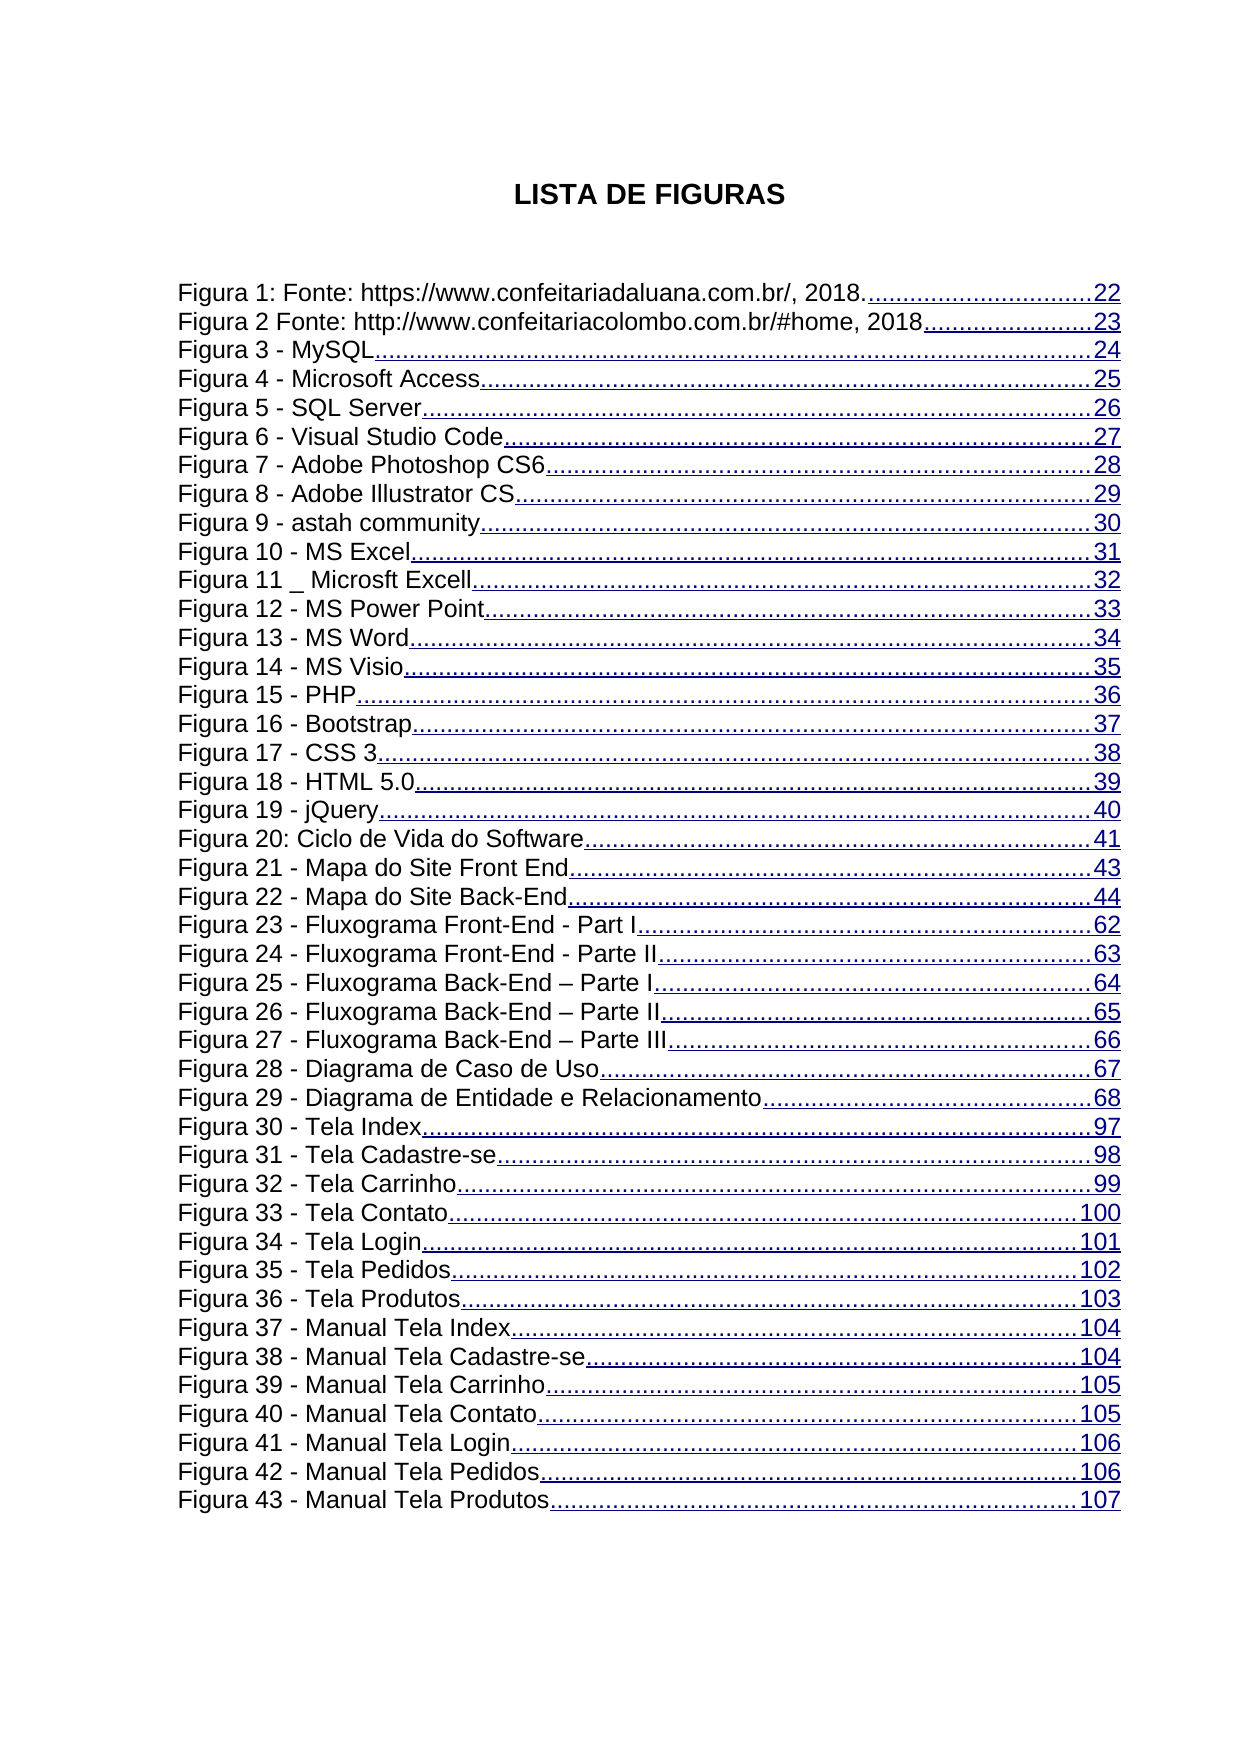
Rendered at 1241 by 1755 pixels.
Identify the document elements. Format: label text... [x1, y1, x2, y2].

text Figura 38 - Manual Tela Cadastre-se 104 [177, 1342, 1122, 1370]
text Figura 30 - Tela Index 97 [177, 1112, 1122, 1140]
text Figura 35 - Tela Pedidos 102 [177, 1255, 1122, 1284]
text Figura 19 - jQuery 40 [177, 795, 1122, 824]
text Figura 17 - CSS 3 38 [177, 738, 1122, 767]
text Figura 1: Fonte: https://www.confeitariadaluana.com.br/, 2018. 22 [177, 278, 1122, 307]
text Figura 6 - Visual Studio Code 27 [177, 422, 1122, 450]
text Figura 29 - Diagrama de Entidade e Relacionamento 68 [177, 1083, 1122, 1112]
text Figura 4 - Microsoft Access 25 [177, 364, 1122, 393]
text Figura 21 - Mapa do Site Front End 43 [177, 853, 1122, 882]
text Figura 14 - MS Visio 35 [177, 652, 1122, 680]
text Figura 33 - Tela Contato 100 [177, 1198, 1122, 1227]
text Figura 7 - Adobe Photoshop CS6 28 [177, 450, 1122, 479]
text Figura 40 - Manual Tela Contato 105 [177, 1399, 1122, 1428]
text Figura 43 - Manual Tela Produtos 107 [177, 1485, 1122, 1514]
text Figura 42 - Manual Tela Pedidos 106 [177, 1457, 1122, 1485]
text Figura 32 - Tela Carrinho 99 [177, 1169, 1122, 1198]
text Figura 24 - Fluxograma Front-End - Parte II 63 [177, 939, 1122, 968]
text Figura 39 - Manual Tela Carrinho 105 [177, 1370, 1122, 1399]
text Figura 20: Ciclo de Vida do Software 41 [177, 824, 1122, 853]
text Figura 15 - PHP 36 [177, 680, 1122, 709]
text Figura 16 - Bootstrap 37 [177, 709, 1122, 738]
text Figura 12 - MS Power Point 33 [177, 594, 1122, 623]
text Figura 36 - Tela Produtos 103 [177, 1284, 1122, 1313]
subtitle LISTA DE FIGURAS [1106, 71, 1138, 114]
text Figura 11 _ Microsft Excell 32 [177, 565, 1122, 594]
text Figura 41 - Manual Tela Login 106 [177, 1428, 1122, 1457]
text Figura 9 - astah community 30 [177, 508, 1122, 537]
text Figura 18 - HTML 5.0 39 [177, 767, 1122, 795]
text Figura 10 - MS Excel 31 [177, 537, 1122, 565]
text Figura 31 - Tela Cadastre-se 98 [177, 1140, 1122, 1169]
text Figura 27 - Fluxograma Back-End – Parte III 66 [177, 1025, 1122, 1054]
text Figura 13 - MS Word 34 [177, 623, 1122, 652]
text Figura 5 - SQL Server 26 [177, 393, 1122, 422]
subtitle LISTA DE FIGURAS [177, 177, 1122, 211]
text Figura 2 Fonte: http://www.confeitariacolombo.com.br/#home, 2018 23 [177, 307, 1122, 335]
text Figura 22 - Mapa do Site Back-End 44 [177, 882, 1122, 910]
text Figura 37 - Manual Tela Index 104 [177, 1313, 1122, 1342]
text Figura 25 - Fluxograma Back-End – Parte I 64 [177, 968, 1122, 997]
text Figura 34 - Tela Login 101 [177, 1227, 1122, 1255]
text Figura 28 - Diagrama de Caso de Uso 67 [177, 1054, 1122, 1083]
text Figura 3 - MySQL 24 [177, 335, 1122, 364]
text Figura 26 - Fluxograma Back-End – Parte II 65 [177, 997, 1122, 1025]
text Figura 23 - Fluxograma Front-End - Part I 62 [177, 910, 1122, 939]
text Figura 8 - Adobe Illustrator CS 29 [177, 479, 1122, 508]
